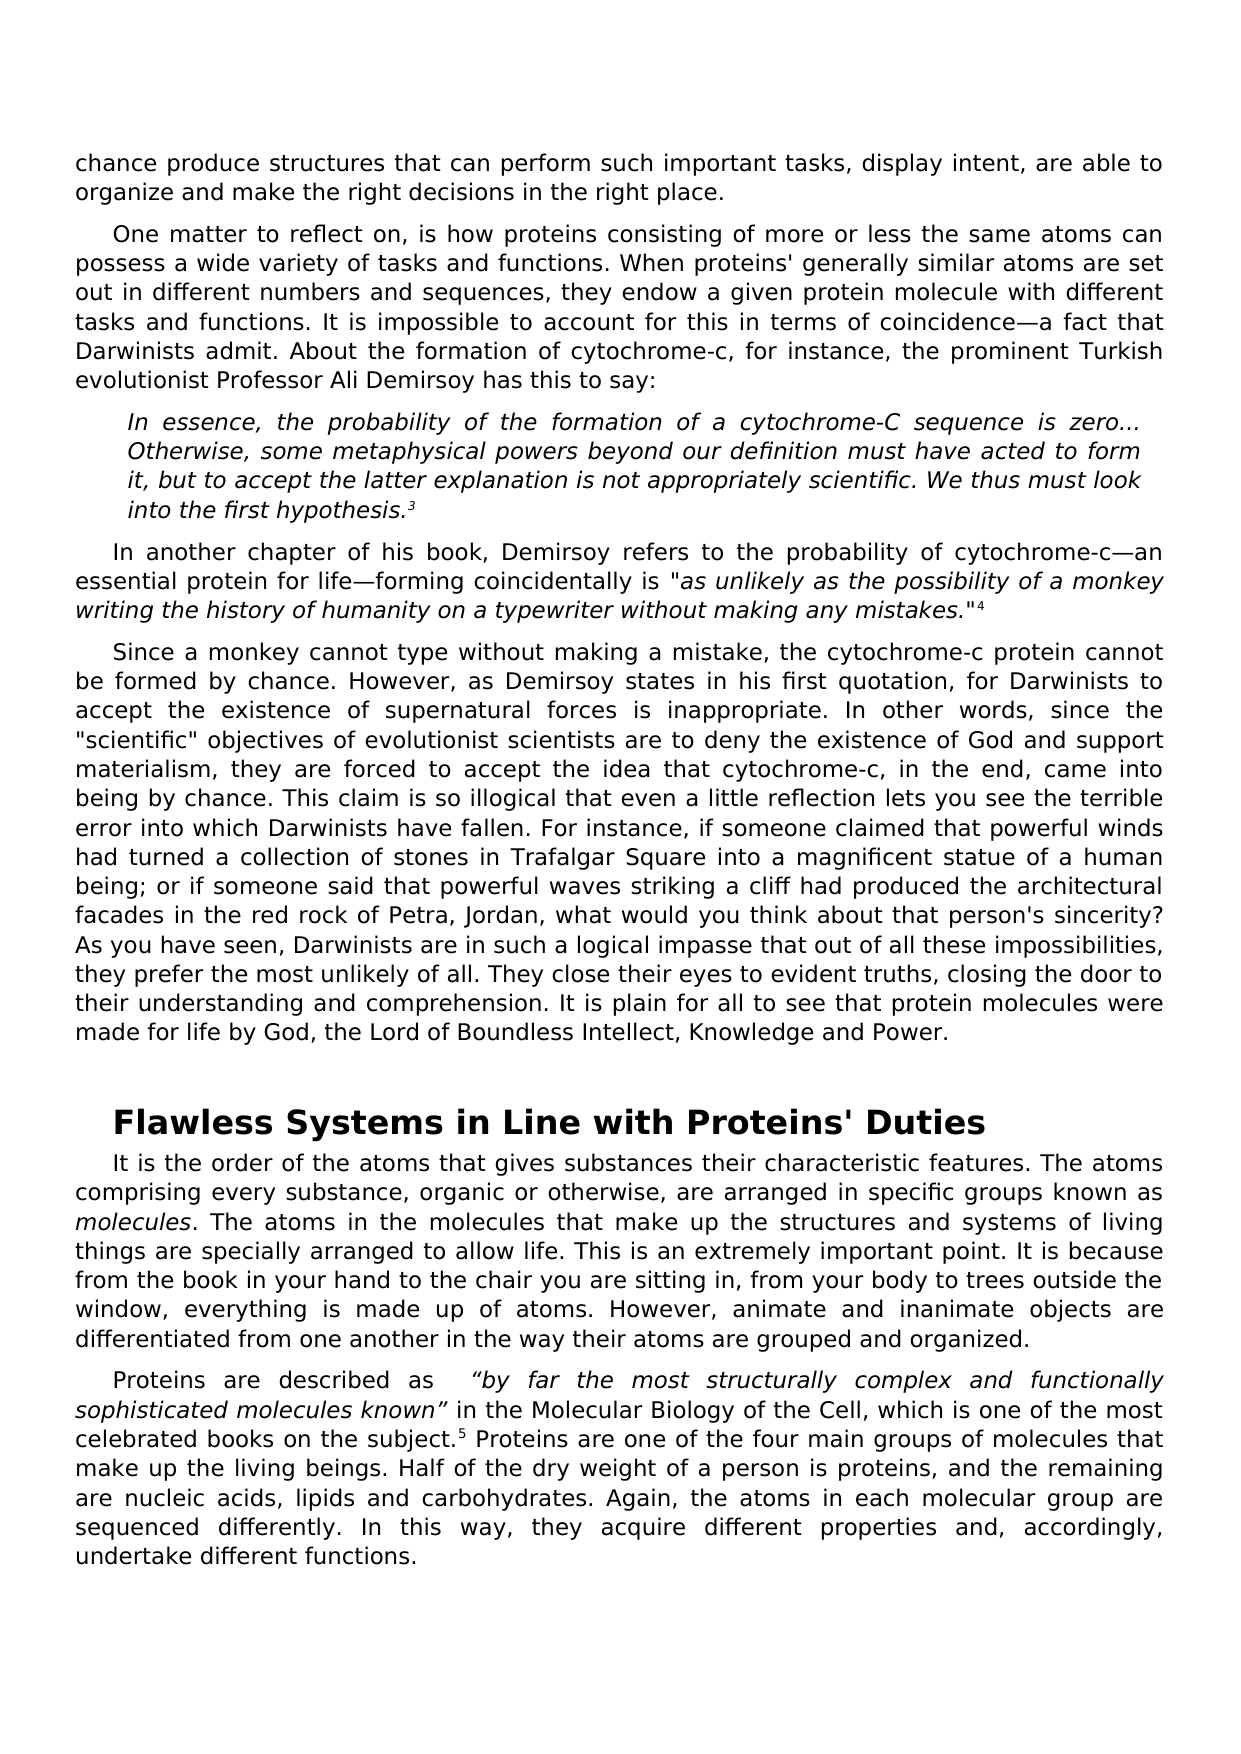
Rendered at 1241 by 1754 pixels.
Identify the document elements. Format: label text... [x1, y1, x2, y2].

text In essence, the probability of the formation of a cytochrome-C sequence is zero... Otherwise, some metaphysical powers beyond our definition must have acted to form it, but to accept the latter explanation is not appropriately scientific. We thus must look into the first hypothesis.3 [127, 409, 1143, 524]
subtitle Flawless Systems in Line with Proteins' Duties [112, 1103, 1165, 1142]
text chance produce structures that can perform such important tasks, display intent, are able to organize and make the right decisions in the right place. [75, 150, 1165, 206]
text Proteins are described as “by far the most structurally complex and functionally sophisticated molecules known” in the Molecular Biology of the Cell, which is one of the most celebrated books on the subject.5 Proteins are one of the four main groups of molecules that make up the living beings. Half of the dry weight of a person is proteins, and the remaining are nucleic acids, lipids and carbohydrates. Again, the atoms in each molecular group are sequenced differently. In this way, they acquire different properties and, accordingly, undertake different functions. [75, 1368, 1165, 1570]
text It is the order of the atoms that gives substances their characteristic features. The atoms comprising every substance, organic or otherwise, are arranged in specific groups known as molecules. The atoms in the molecules that make up the structures and systems of living things are specially arranged to allow life. This is an extremely important point. It is because from the book in your hand to the chair you are sitting in, from your body to trees outside the window, everything is made up of atoms. However, animate and inanimate objects are differentiated from one another in the way their atoms are grouped and organized. [75, 1150, 1165, 1353]
text In another chapter of his book, Demirsoy refers to the probability of cytochrome-c—an essential protein for life—forming coincidentally is "as unlikely as the possibility of a monkey writing the history of humanity on a typewriter without making any mistakes."4 [75, 539, 1165, 624]
text Since a monkey cannot type without making a mistake, the cytochrome-c protein cannot be formed by chance. However, as Demirsoy states in his first quotation, for Darwinists to accept the existence of supernatural forces is inappropriate. In other words, since the "scientific" objectives of evolutionist scientists are to deny the existence of God and support materialism, they are forced to accept the idea that cytochrome-c, in the end, came into being by chance. This claim is so illogical that even a little reflection lets you see the terrible error into which Darwinists have fallen. For instance, if someone claimed that powerful winds had turned a collection of stones in Trafalgar Square into a magnificent statue of a human being; or if someone said that powerful waves striking a cliff had produced the architectural facades in the red rock of Petra, Jordan, what would you think about that person's sincerity? As you have seen, Darwinists are in such a logical impasse that out of all these impossibilities, they prefer the most unlikely of all. They close their eyes to evident truths, closing the door to their understanding and comprehension. It is plain for all to see that protein molecules were made for life by God, the Lord of Boundless Intellect, Knowledge and Power. [75, 639, 1165, 1046]
text One matter to reflect on, is how proteins consisting of more or less the same atoms can possess a wide variety of tasks and functions. When proteins' generally similar atoms are set out in different numbers and sequences, they endow a given protein molecule with different tasks and functions. It is impossible to account for this in terms of coincidence—a fact that Darwinists admit. About the formation of cytochrome-c, for instance, the prominent Turkish evolutionist Professor Ali Demirsoy has this to say: [75, 221, 1165, 394]
